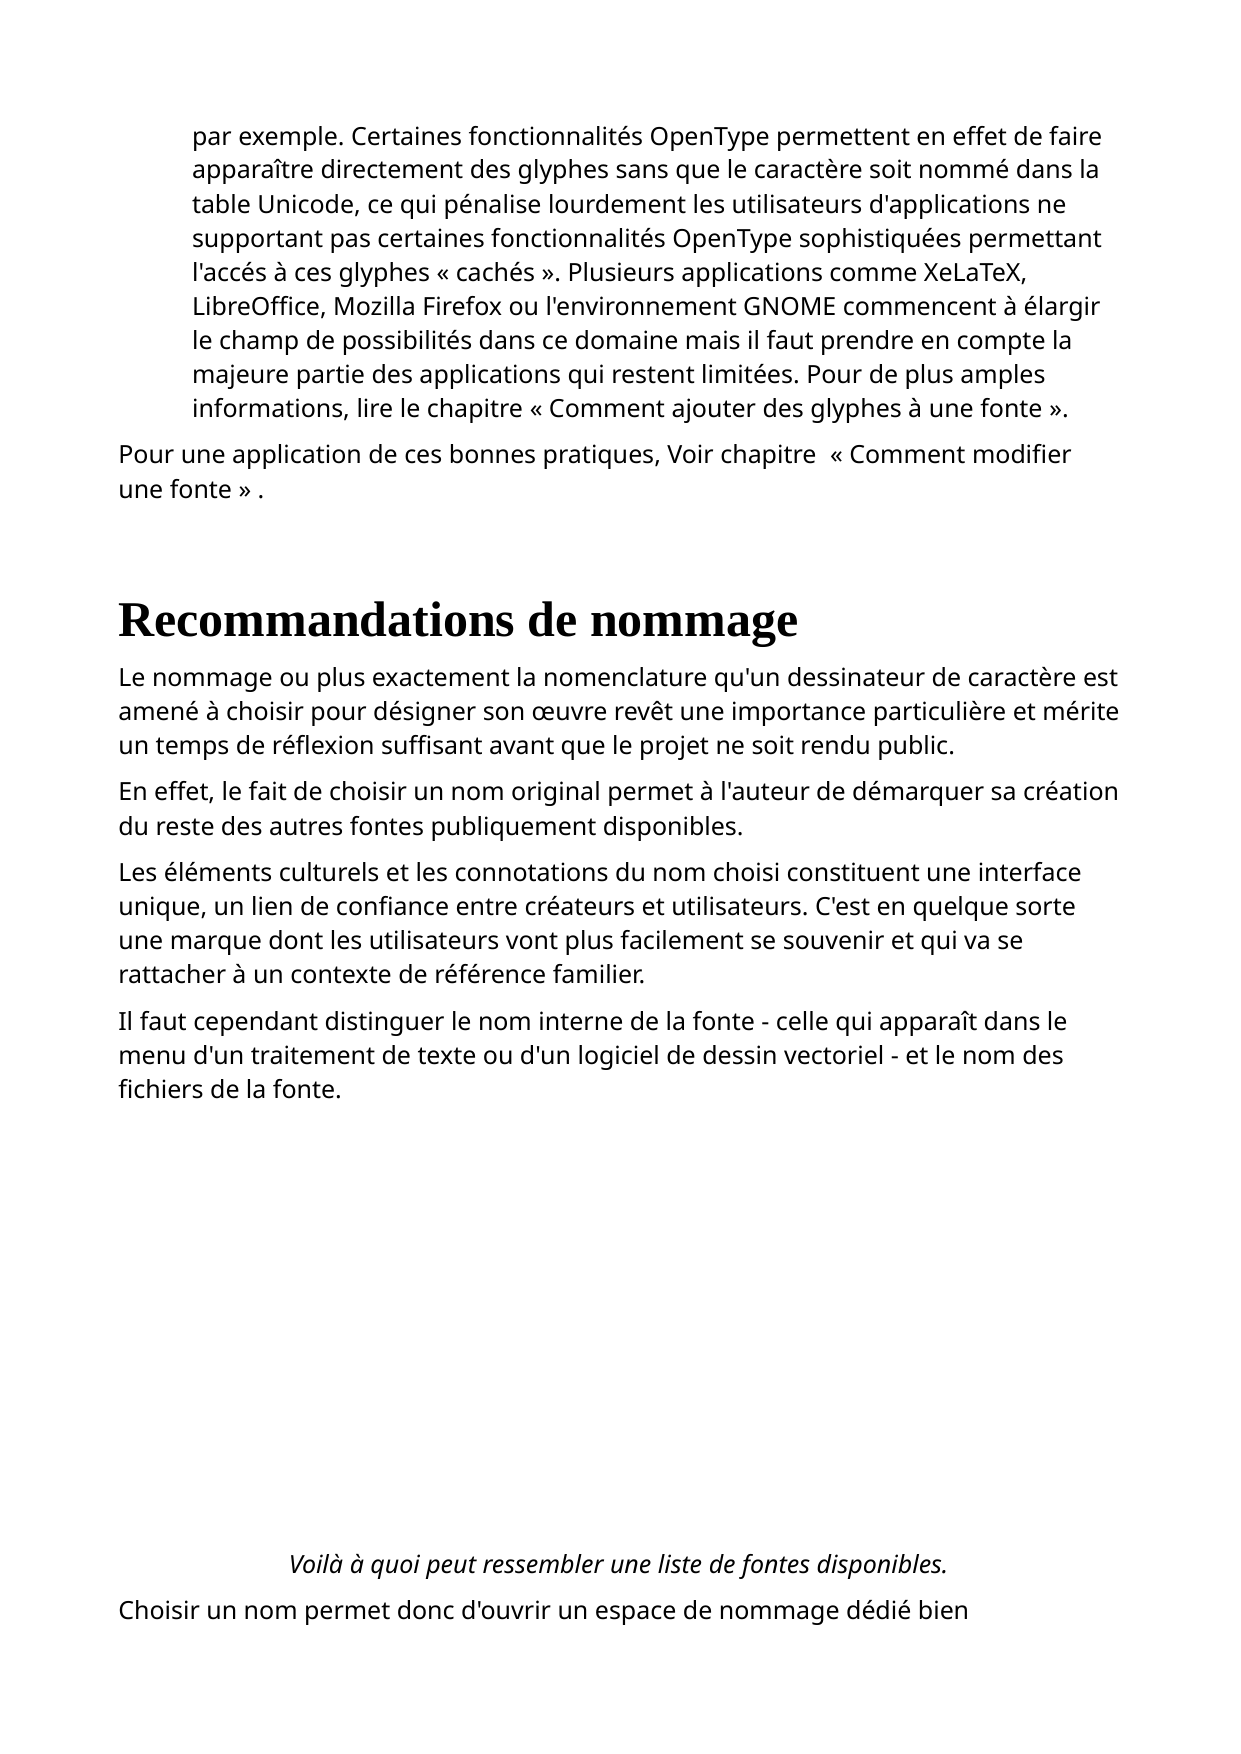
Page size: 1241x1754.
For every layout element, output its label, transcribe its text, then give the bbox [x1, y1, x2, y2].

text Le nommage ou plus exactement la nomenclature qu'un dessinateur de caractère est amené à choisir pour désigner son œuvre revêt une importance particulière et mérite un temps de réflexion suffisant avant que le projet ne soit rendu public. [118, 659, 1122, 762]
text En effet, le fait de choisir un nom original permet à l'auteur de démarquer sa création du reste des autres fontes publiquement disponibles. [118, 774, 1122, 842]
text Voilà à quoi peut ressembler une liste de fontes disponibles. [118, 1546, 1122, 1580]
text Pour une application de ces bonnes pratiques, Voir chapitre « Comment modifier une fonte » . [118, 437, 1122, 505]
subtitle Recommandations de nommage [118, 589, 1122, 647]
text Choisir un nom permet donc d'ouvrir un espace de nommage dédié bien [118, 1593, 1122, 1627]
list par exemple. Certaines fonctionnalités OpenType permettent en effet de faire apparaître directement des glyphes sans que le caractère soit nommé dans la table Unicode, ce qui pénalise lourdement les utilisateurs d'applications ne supportant pas certaines fonctionnalités OpenType sophistiquées permettant l'accés à ces glyphes « cachés ». Plusieurs applications comme XeLaTeX, LibreOffice, Mozilla Firefox ou l'environnement GNOME commencent à élargir le champ de possibilités dans ce domaine mais il faut prendre en compte la majeure partie des applications qui restent limitées. Pour de plus amples informations, lire le chapitre « Comment ajouter des glyphes à une fonte ». [162, 118, 1122, 425]
text Les éléments culturels et les connotations du nom choisi constituent une interface unique, un lien de confiance entre créateurs et utilisateurs. C'est en quelque sorte une marque dont les utilisateurs vont plus facilement se souvenir et qui va se rattacher à un contexte de référence familier. [118, 855, 1122, 991]
text Il faut cependant distinguer le nom interne de la fonte - celle qui apparaît dans le menu d'un traitement de texte ou d'un logiciel de dessin vectoriel - et le nom des fichiers de la fonte. [118, 1003, 1122, 1106]
